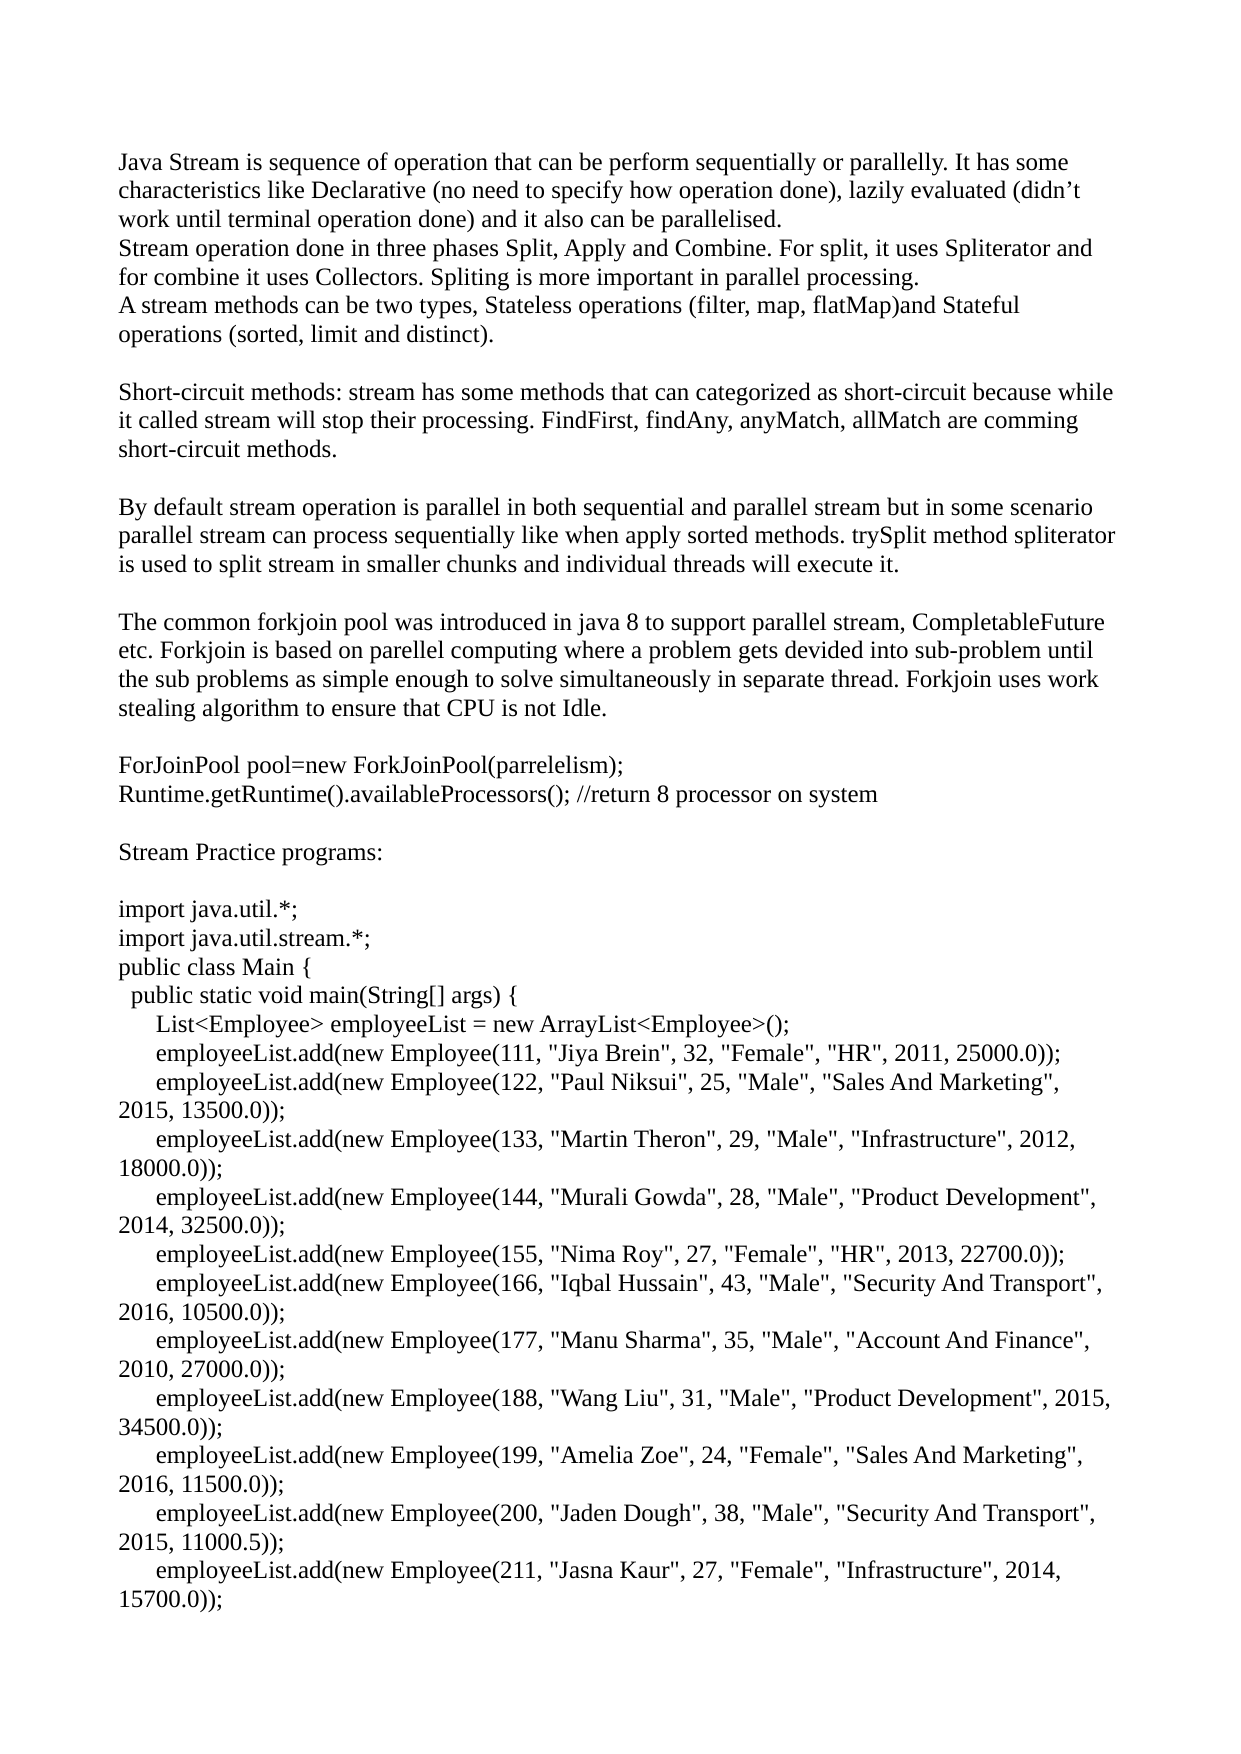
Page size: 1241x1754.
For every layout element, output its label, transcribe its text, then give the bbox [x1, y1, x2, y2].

text List<Employee> employeeList = new ArrayList<Employee>(); [118, 1009, 1122, 1038]
text Short-circuit methods: stream has some methods that can categorized as short-circuit because while it called stream will stop their processing. FindFirst, findAny, anyMatch, allMatch are comming short-circuit methods. [118, 377, 1122, 463]
text public static void main(String[] args) { [118, 981, 1122, 1009]
text import java.util.stream.*; [118, 923, 1122, 952]
text employeeList.add(new Employee(188, "Wang Liu", 31, "Male", "Product Development", 2015, 34500.0)); [118, 1383, 1122, 1441]
text Runtime.getRuntime().availableProcessors(); //return 8 processor on system [118, 779, 1122, 808]
text employeeList.add(new Employee(166, "Iqbal Hussain", 43, "Male", "Security And Transport", 2016, 10500.0)); [118, 1268, 1122, 1326]
text employeeList.add(new Employee(199, "Amelia Zoe", 24, "Female", "Sales And Marketing", 2016, 11500.0)); [118, 1441, 1122, 1498]
text By default stream operation is parallel in both sequential and parallel stream but in some scenario parallel stream can process sequentially like when apply sorted methods. trySplit method spliterator is used to split stream in smaller chunks and individual threads will execute it. [118, 492, 1122, 578]
text The common forkjoin pool was introduced in java 8 to support parallel stream, CompletableFuture etc. Forkjoin is based on parellel computing where a problem gets devided into sub-problem until the sub problems as simple enough to solve simultaneously in separate thread. Forkjoin uses work stealing algorithm to ensure that CPU is not Idle. [118, 607, 1122, 722]
text employeeList.add(new Employee(144, "Murali Gowda", 28, "Male", "Product Development", 2014, 32500.0)); [118, 1182, 1122, 1239]
text import java.util.*; [118, 894, 1122, 923]
text Stream Practice programs: [118, 837, 1122, 866]
text employeeList.add(new Employee(122, "Paul Niksui", 25, "Male", "Sales And Marketing", 2015, 13500.0)); [118, 1067, 1122, 1124]
text Java Stream is sequence of operation that can be perform sequentially or parallelly. It has some characteristics like Declarative (no need to specify how operation done), lazily evaluated (didn’t work until terminal operation done) and it also can be parallelised. [118, 147, 1122, 233]
text employeeList.add(new Employee(111, "Jiya Brein", 32, "Female", "HR", 2011, 25000.0)); [118, 1038, 1122, 1067]
text Stream operation done in three phases Split, Apply and Combine. For split, it uses Spliterator and for combine it uses Collectors. Spliting is more important in parallel processing. [118, 233, 1122, 291]
text A stream methods can be two types, Stateless operations (filter, map, flatMap)and Stateful operations (sorted, limit and distinct). [118, 291, 1122, 348]
text employeeList.add(new Employee(155, "Nima Roy", 27, "Female", "HR", 2013, 22700.0)); [118, 1239, 1122, 1268]
text employeeList.add(new Employee(133, "Martin Theron", 29, "Male", "Infrastructure", 2012, 18000.0)); [118, 1124, 1122, 1182]
text employeeList.add(new Employee(177, "Manu Sharma", 35, "Male", "Account And Finance", 2010, 27000.0)); [118, 1326, 1122, 1383]
text employeeList.add(new Employee(211, "Jasna Kaur", 27, "Female", "Infrastructure", 2014, 15700.0)); [118, 1556, 1122, 1613]
text public class Main { [118, 952, 1122, 981]
text employeeList.add(new Employee(200, "Jaden Dough", 38, "Male", "Security And Transport", 2015, 11000.5)); [118, 1498, 1122, 1556]
text ForJoinPool pool=new ForkJoinPool(parrelelism); [118, 751, 1122, 779]
